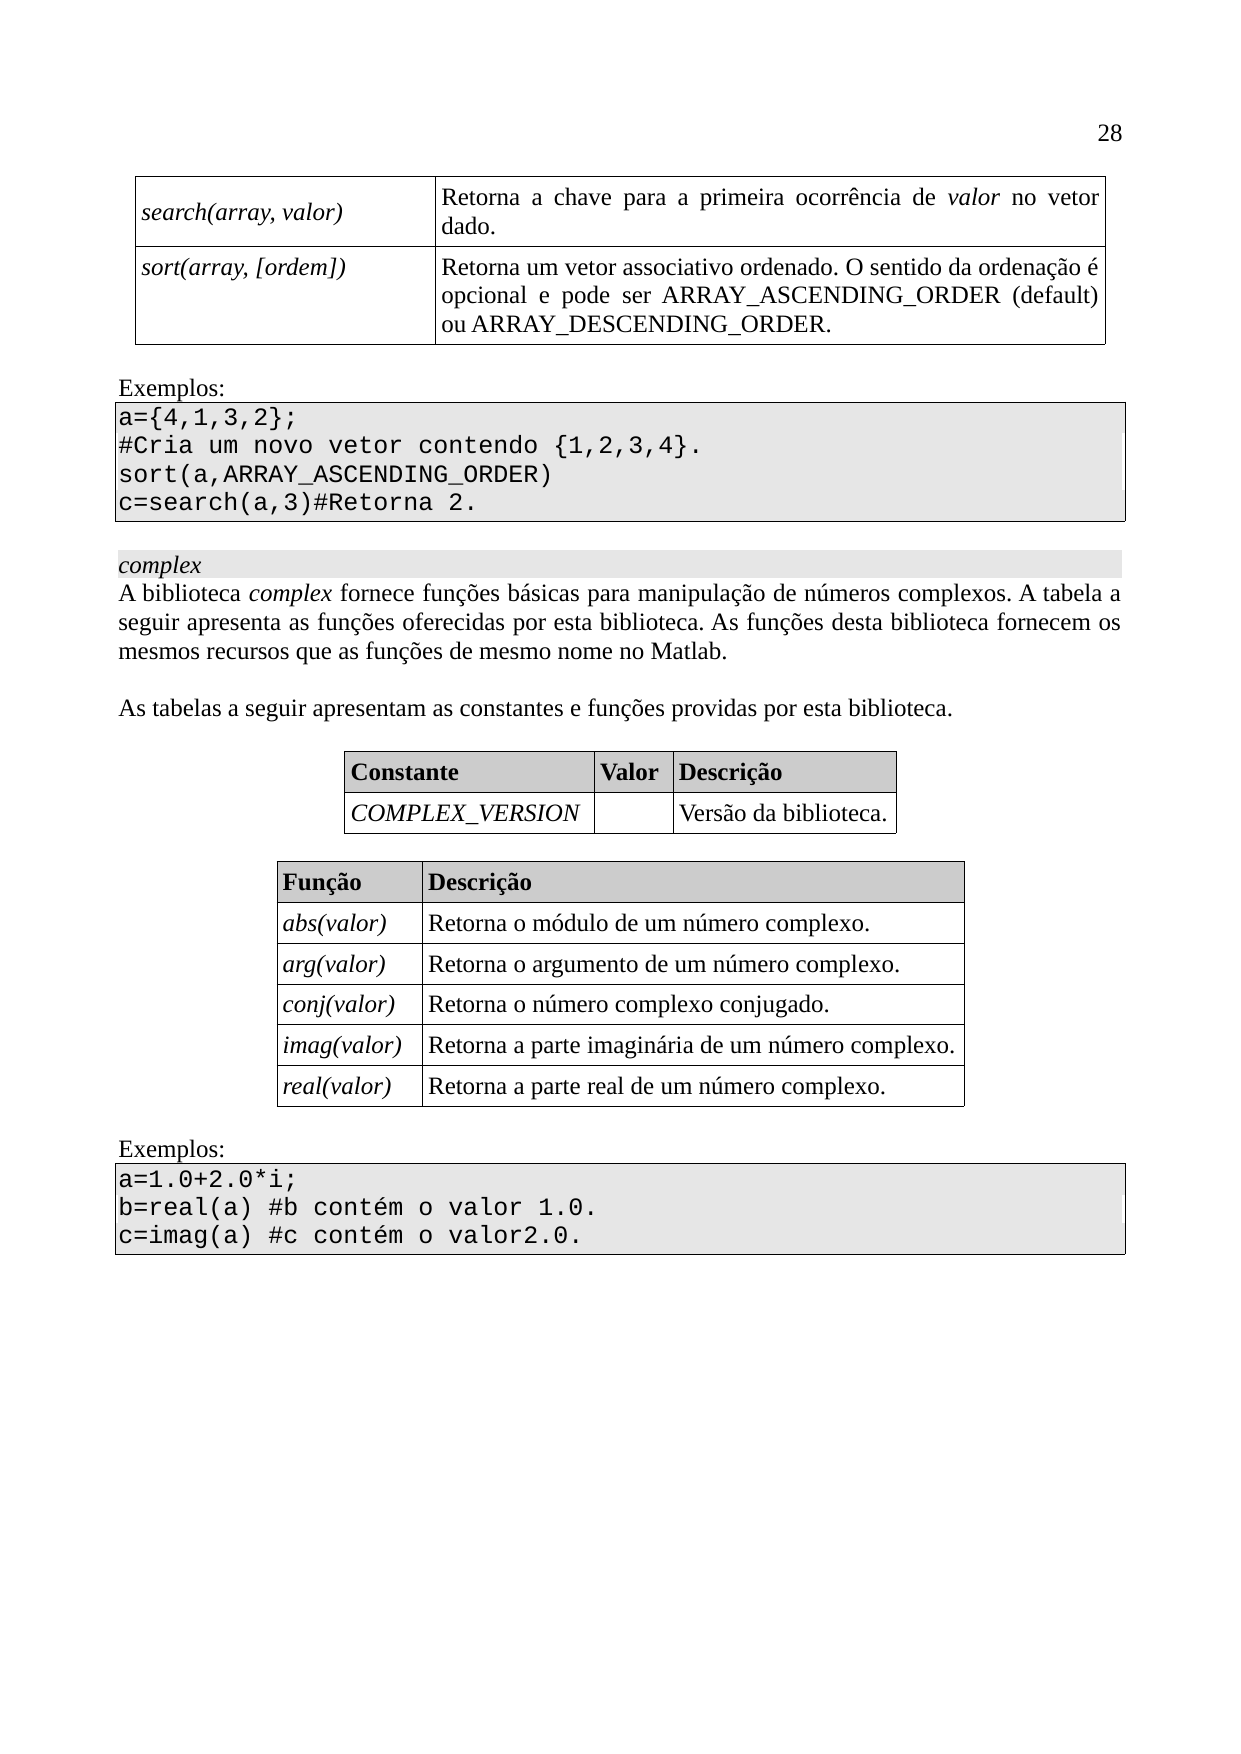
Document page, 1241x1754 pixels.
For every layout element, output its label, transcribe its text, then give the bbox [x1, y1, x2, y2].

table_cell search(array, valor) [136, 177, 435, 246]
table_cell Retorna o número complexo conjugado. [423, 985, 964, 1024]
text a={4,1,3,2}; [116, 403, 1125, 433]
text complex [118, 550, 1122, 578]
table_cell Retorna o argumento de um número complexo. [423, 944, 964, 983]
table_cell abs(valor) [278, 903, 422, 943]
text #Cria um novo vetor contendo {1,2,3,4}. [118, 433, 1122, 461]
text As tabelas a seguir apresentam as constantes e funções providas por esta biblioteca. [118, 693, 1122, 722]
table_cell Retorna a parte real de um número complexo. [423, 1066, 964, 1106]
table_header Descrição [674, 752, 896, 792]
table_header Descrição [423, 862, 964, 902]
table_cell arg(valor) [278, 944, 422, 983]
text b=real(a) #b contém o valor 1.0. [118, 1195, 1122, 1220]
text c=search(a,3)#Retorna 2. [116, 487, 1125, 521]
table_cell Retorna a chave para a primeira ocorrência de valor no vetor dado. [436, 177, 1105, 246]
table_cell Versão da biblioteca. [674, 793, 896, 832]
table_cell COMPLEX_VERSION [345, 793, 594, 832]
table_header Função [278, 862, 422, 902]
text Exemplos: [118, 1134, 1122, 1163]
table_cell imag(valor) [278, 1025, 422, 1065]
table_cell Retorna um vetor associativo ordenado. O sentido da ordenação é opcional e pode ser ARRAY_ASCENDING_ORDER (default) ou ARRAY_DESCENDING_ORDER. [436, 247, 1105, 344]
table_cell Retorna o módulo de um número complexo. [423, 903, 964, 943]
table_header Constante [345, 752, 594, 792]
table_cell real(valor) [278, 1066, 422, 1106]
table_cell Retorna a parte imaginária de um número complexo. [423, 1025, 964, 1065]
text c=imag(a) #c contém o valor2.0. [116, 1220, 1125, 1254]
text a=1.0+2.0*i; [116, 1164, 1125, 1195]
text sort(a,ARRAY_ASCENDING_ORDER) [118, 461, 1122, 487]
table_cell conj(valor) [278, 985, 422, 1024]
table_cell sort(array, [ordem]) [136, 247, 435, 344]
table_header Valor [595, 752, 673, 792]
text A biblioteca complex fornece funções básicas para manipulação de números complexos. A tabela a seguir apresenta as funções oferecidas por esta biblioteca. As funções desta biblioteca fornecem os mesmos recursos que as funções de mesmo nome no Matlab. [118, 578, 1122, 665]
text Exemplos: [118, 373, 1122, 402]
table_cell [595, 793, 673, 832]
